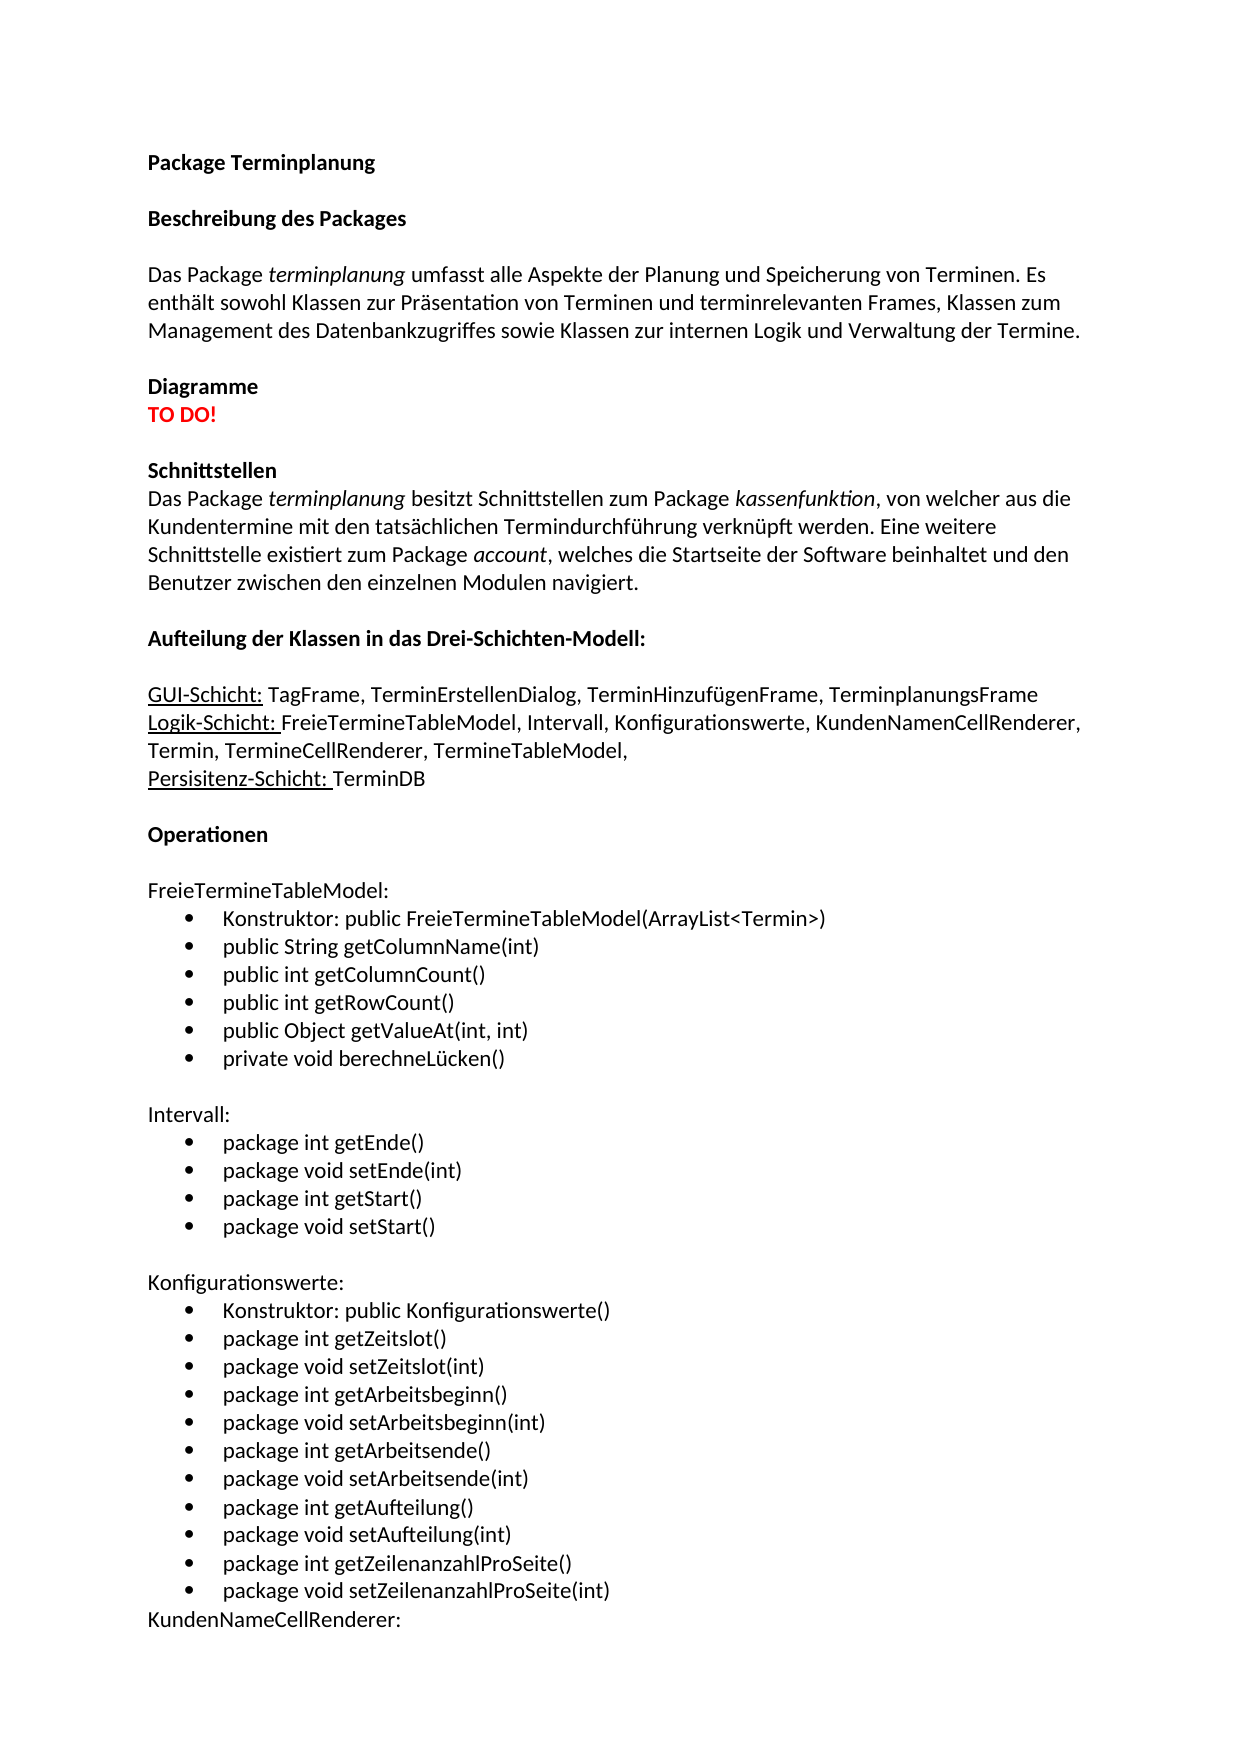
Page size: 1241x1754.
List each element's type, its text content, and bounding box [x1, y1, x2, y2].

text TO DO! [148, 400, 1093, 428]
list package void setArbeitsbeginn(int) [185, 1408, 1093, 1437]
list package int getArbeitsbeginn() [185, 1381, 1093, 1408]
list public int getColumnCount() [185, 960, 1093, 988]
list package int getStart() [185, 1184, 1093, 1212]
text Intervall: [148, 1100, 1093, 1128]
list package int getZeitslot() [185, 1324, 1093, 1352]
list package int getArbeitsende() [185, 1437, 1093, 1464]
list package void setEnde(int) [185, 1156, 1093, 1184]
text Diagramme [148, 372, 1093, 400]
text Logik-Schicht: FreieTermineTableModel, Intervall, Konfigurationswerte, KundenNamenCellRenderer, Termin, TermineCellRenderer, TermineTableModel, [148, 708, 1093, 764]
list package void setZeilenanzahlProSeite(int) [185, 1577, 1093, 1605]
text Package Terminplanung [148, 148, 1093, 176]
list package int getAufteilung() [185, 1493, 1093, 1521]
text Das Package terminplanung umfasst alle Aspekte der Planung und Speicherung von Terminen. Es enthält sowohl Klassen zur Präsentation von Terminen und terminrelevanten Frames, Klassen zum Management des Datenbankzugriffes sowie Klassen zur internen Logik und Verwaltung der Termine. [148, 260, 1093, 344]
text Beschreibung des Packages [148, 204, 1093, 232]
text Konfigurationswerte: [148, 1268, 1093, 1296]
text KundenNameCellRenderer: [148, 1605, 1093, 1633]
list package void setZeitslot(int) [185, 1352, 1093, 1381]
text Das Package terminplanung besitzt Schnittstellen zum Package kassenfunktion, von welcher aus die Kundentermine mit den tatsächlichen Termindurchführung verknüpft werden. Eine weitere Schnittstelle existiert zum Package account, welches die Startseite der Software beinhaltet und den Benutzer zwischen den einzelnen Modulen navigiert. [148, 484, 1093, 596]
list package void setStart() [185, 1212, 1093, 1240]
list public String getColumnName(int) [185, 932, 1093, 960]
list Konstruktor: public FreieTermineTableModel(ArrayList<Termin>) [185, 904, 1093, 932]
list private void berechneLücken() [185, 1044, 1093, 1072]
list package void setArbeitsende(int) [185, 1464, 1093, 1493]
text Operationen [148, 820, 1093, 848]
text Aufteilung der Klassen in das Drei-Schichten-Modell: [148, 624, 1093, 652]
list package int getEnde() [185, 1128, 1093, 1156]
list package int getZeilenanzahlProSeite() [185, 1549, 1093, 1577]
text Schnittstellen [148, 456, 1093, 484]
list package void setAufteilung(int) [185, 1521, 1093, 1549]
text FreieTermineTableModel: [148, 876, 1093, 904]
list public int getRowCount() [185, 988, 1093, 1016]
text GUI-Schicht: TagFrame, TerminErstellenDialog, TerminHinzufügenFrame, TerminplanungsFrame [148, 680, 1093, 708]
list Konstruktor: public Konfigurationswerte() [185, 1296, 1093, 1324]
text Persisitenz-Schicht: TerminDB [148, 764, 1093, 792]
list public Object getValueAt(int, int) [185, 1016, 1093, 1044]
